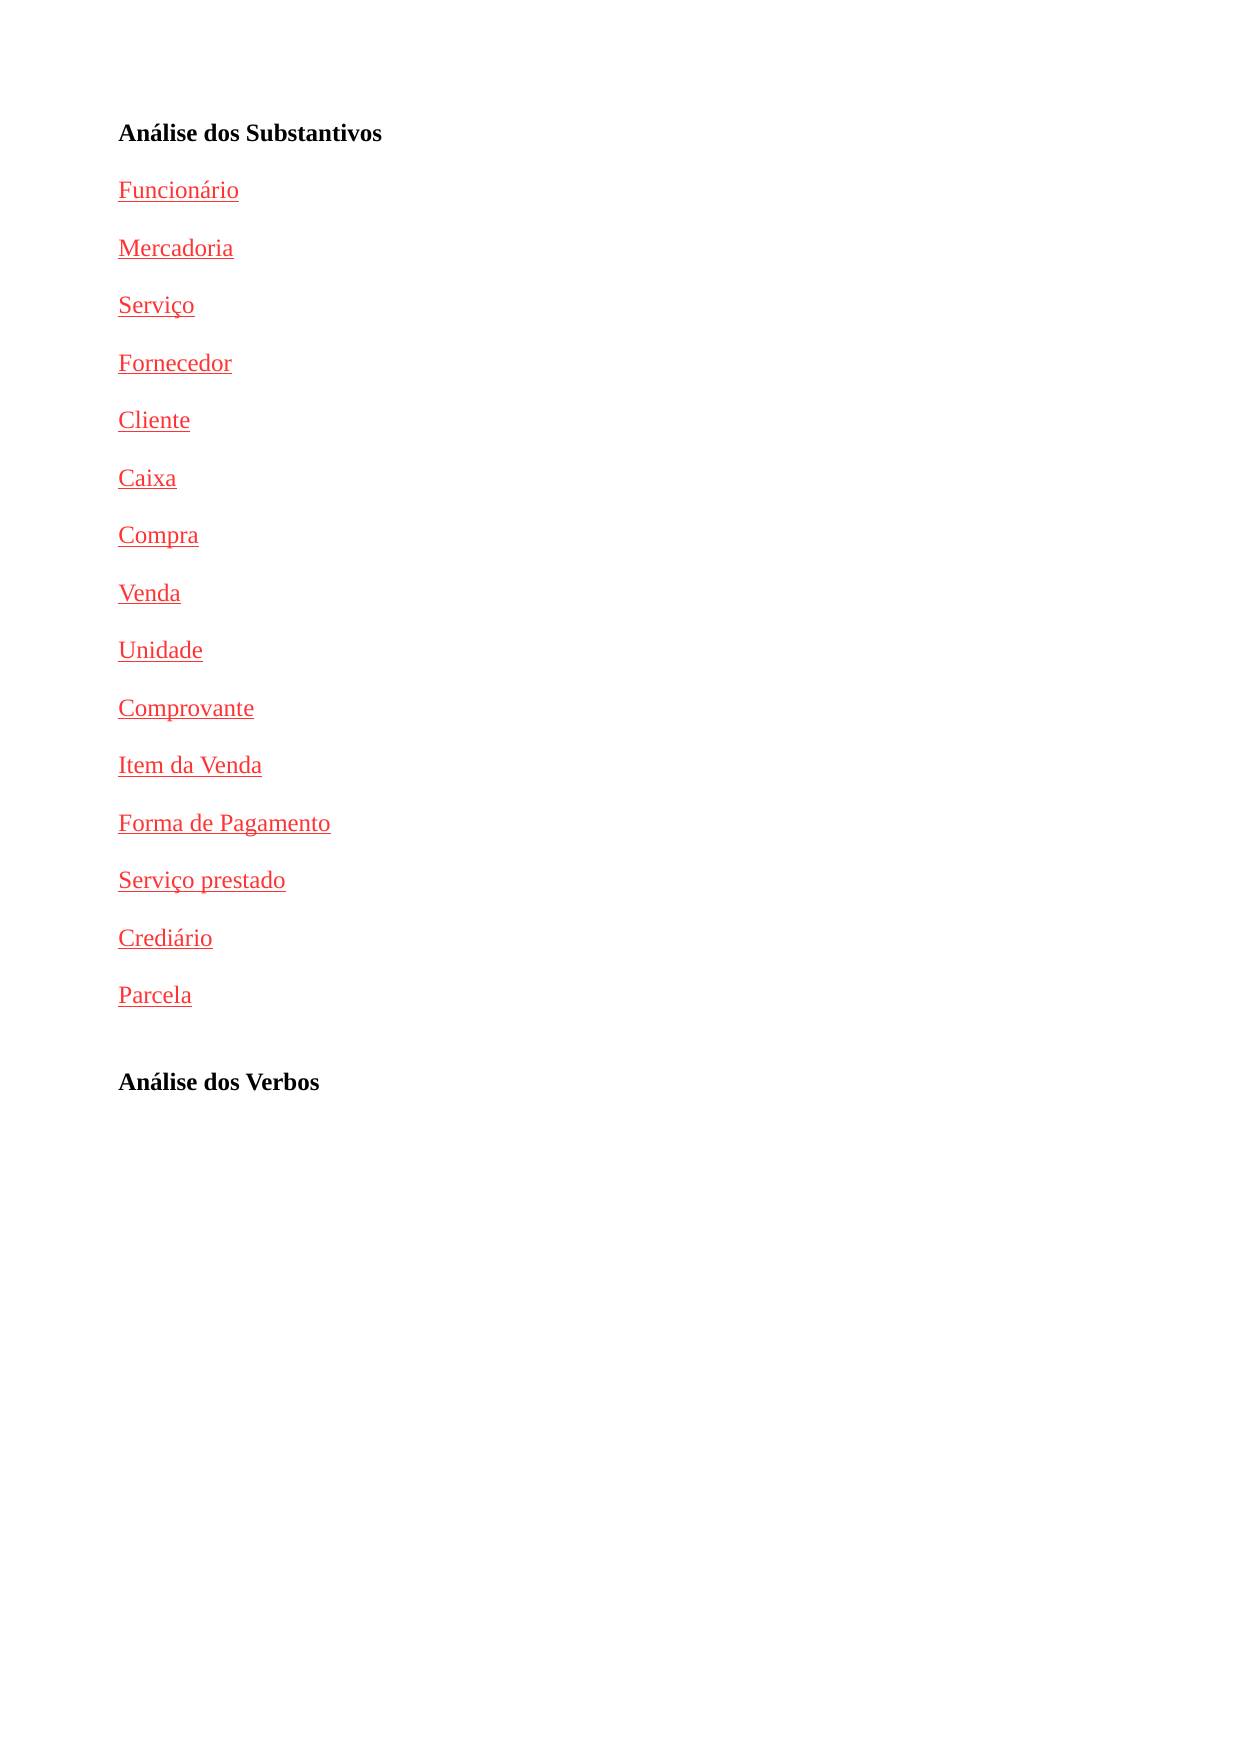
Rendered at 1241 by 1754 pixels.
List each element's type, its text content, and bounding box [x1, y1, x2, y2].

text Cliente [118, 406, 1122, 434]
text Comprovante [118, 693, 1122, 722]
text Item da Venda [118, 751, 1122, 779]
text Funcionário [118, 176, 1122, 204]
text Fornecedor [118, 348, 1122, 377]
text Parcela [118, 981, 1122, 1009]
text Mercadoria [118, 233, 1122, 262]
text Análise dos Verbos [118, 1067, 1122, 1096]
text Forma de Pagamento [118, 808, 1122, 837]
text Serviço prestado [118, 866, 1122, 894]
text Compra [118, 521, 1122, 549]
text Análise dos Substantivos [118, 118, 1122, 147]
text Serviço [118, 291, 1122, 319]
text Venda [118, 578, 1122, 607]
text Unidade [118, 636, 1122, 664]
text Crediário [118, 923, 1122, 952]
text Caixa [118, 463, 1122, 492]
